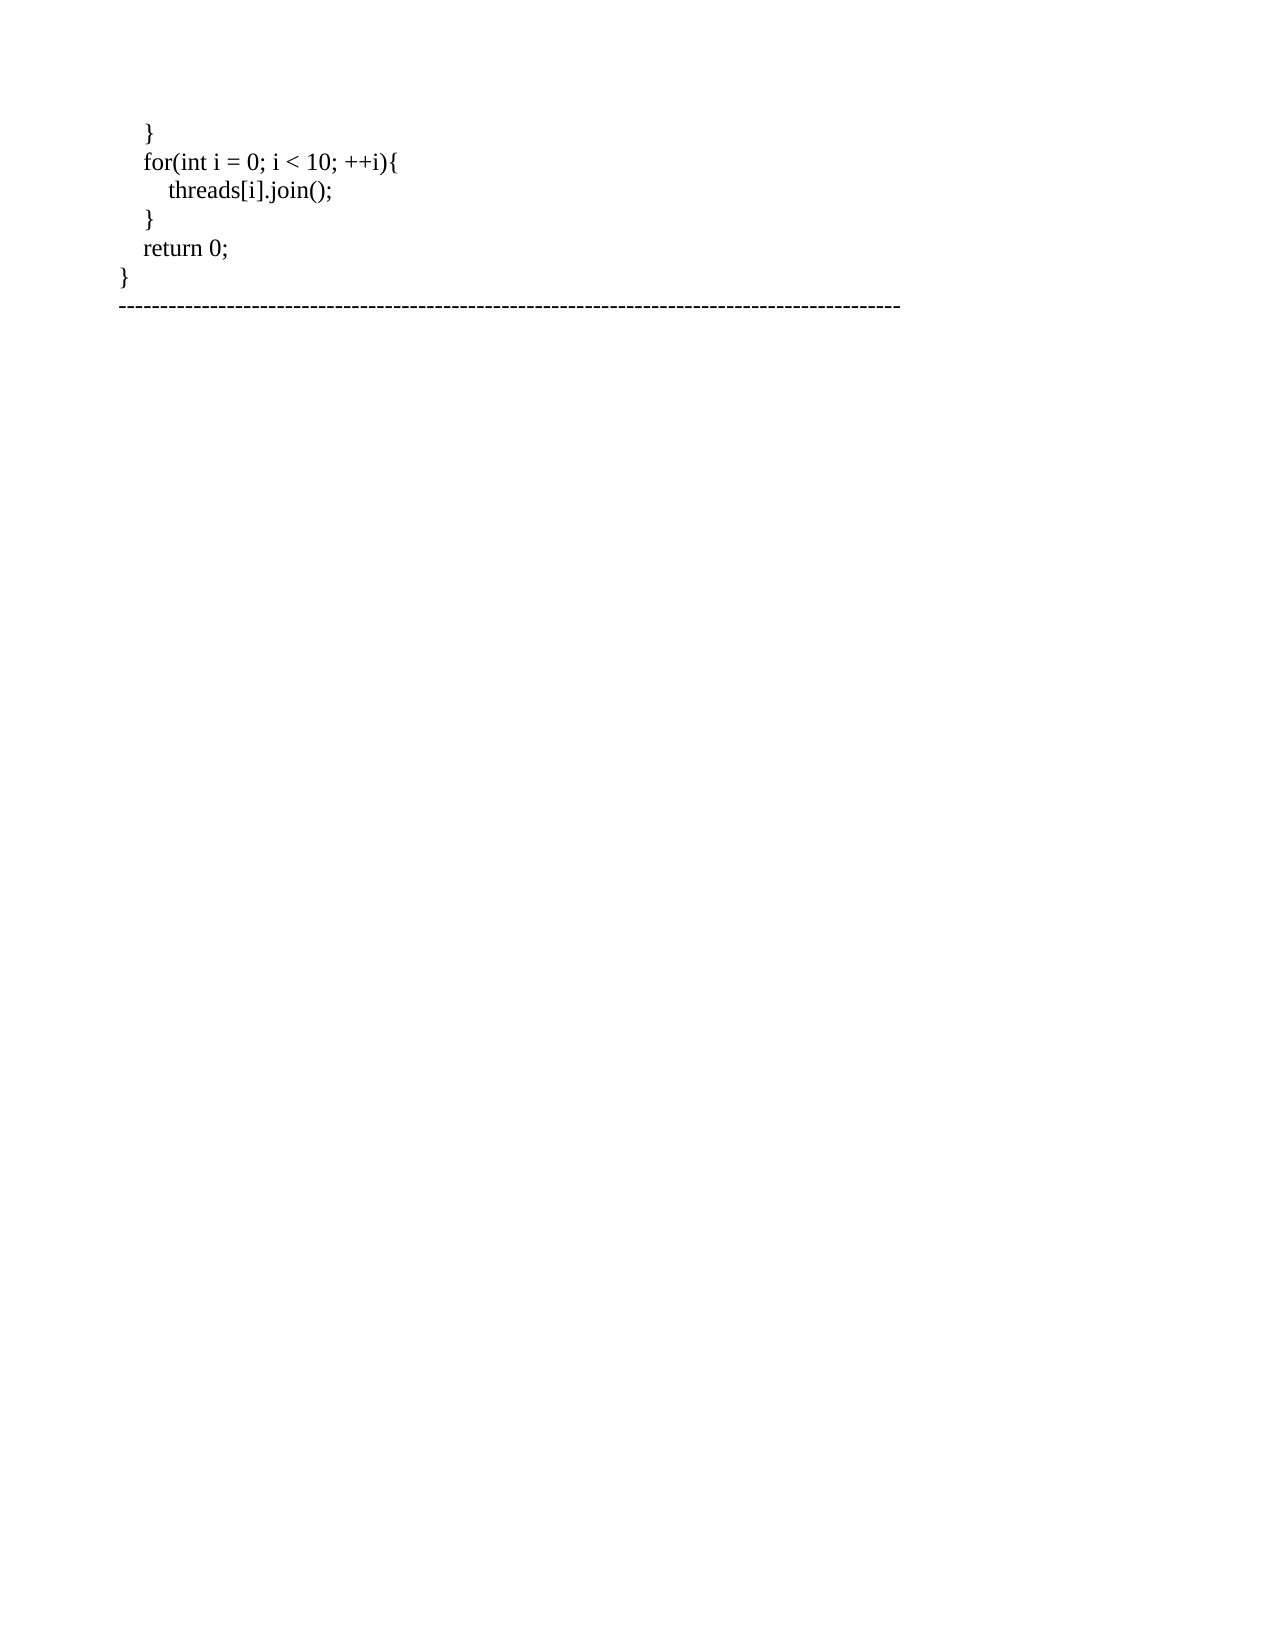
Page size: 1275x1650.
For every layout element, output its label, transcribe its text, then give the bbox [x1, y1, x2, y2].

text } [118, 118, 1157, 147]
text threads[i].join(); [118, 176, 1157, 204]
text for(int i = 0; i < 10; ++i){ [118, 147, 1157, 176]
text } [118, 204, 1157, 233]
text ---------------------------------------------------------------------------------------------- [118, 291, 1157, 319]
text return 0; [118, 233, 1157, 262]
text } [118, 262, 1157, 291]
